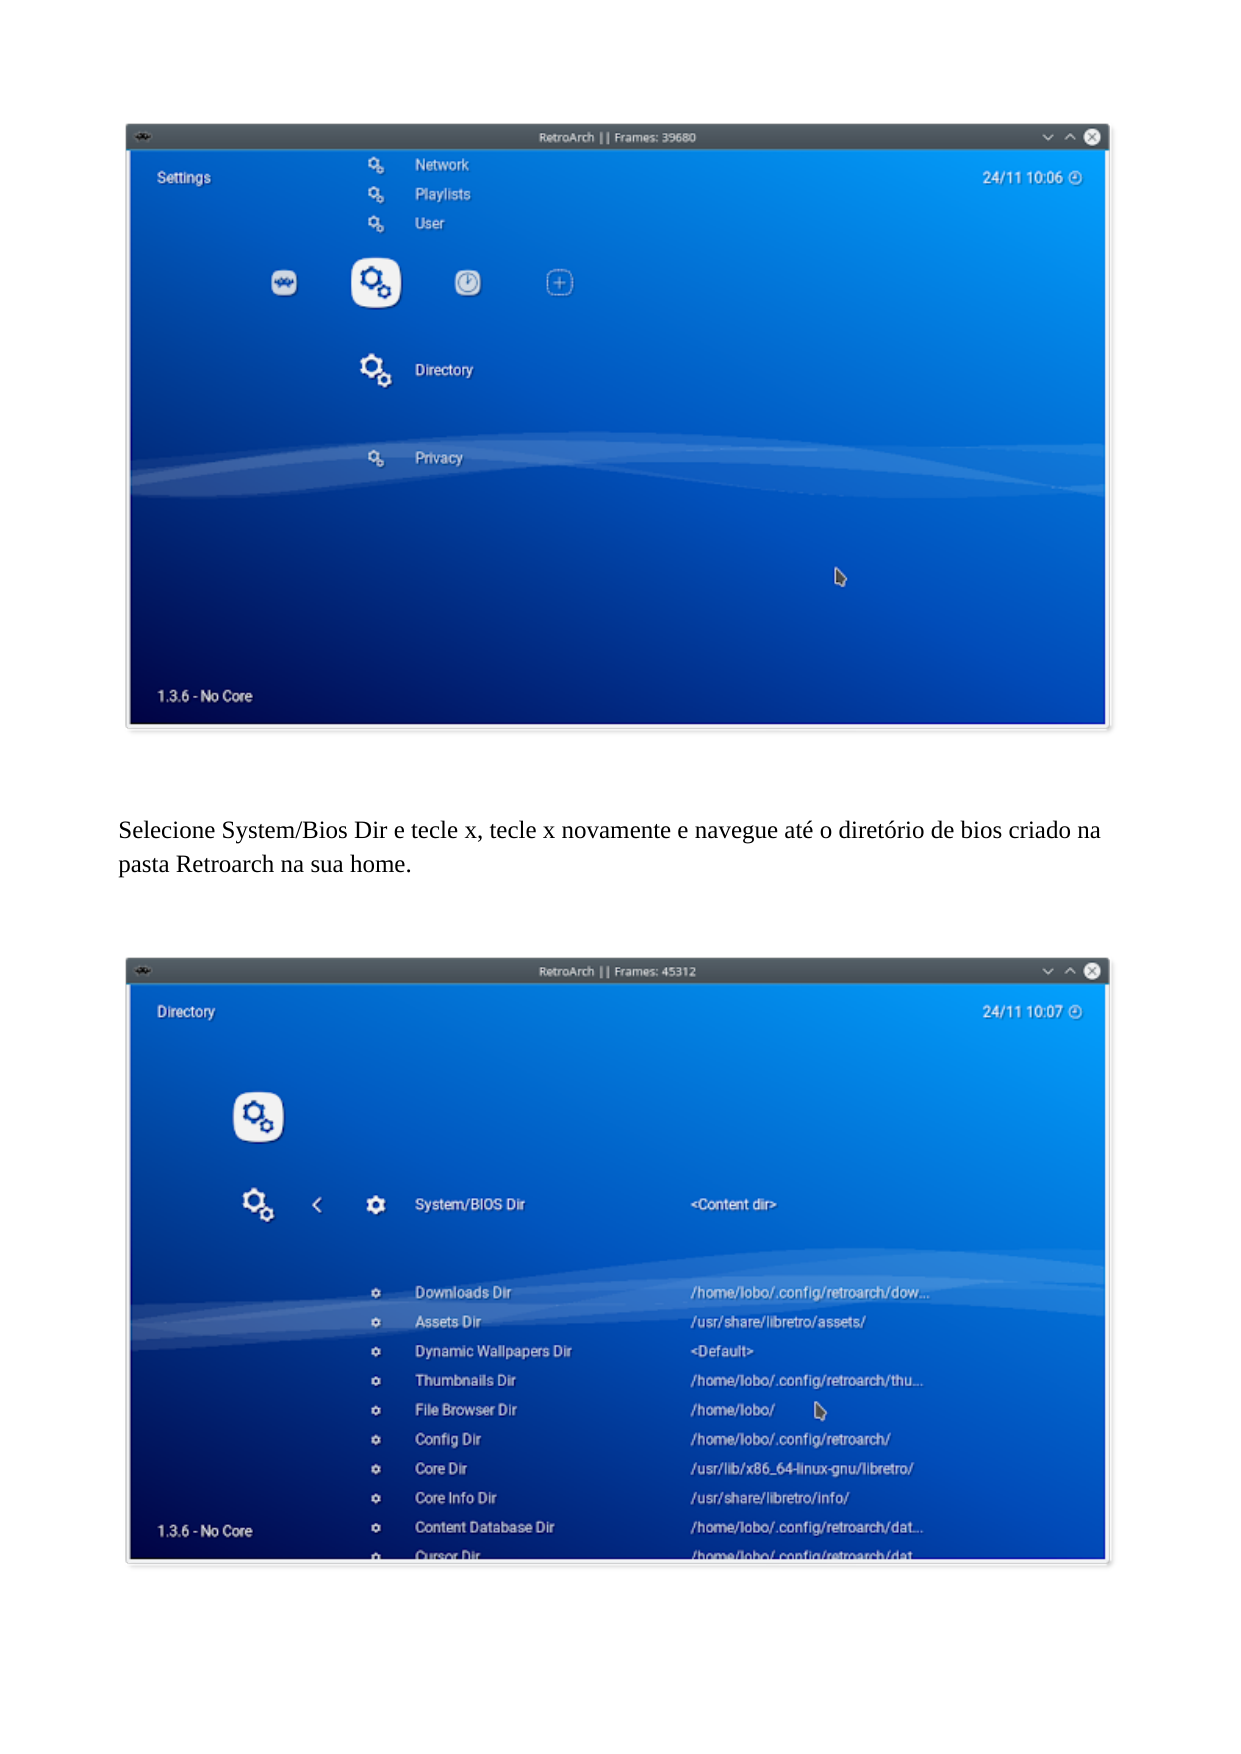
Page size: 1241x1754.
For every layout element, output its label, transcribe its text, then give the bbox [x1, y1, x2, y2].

picture [120, 952, 1121, 1575]
text Selecione System/Bios Dir e tecle x, tecle x novamente e navegue até o diretório de bios criado na pasta Retroarch na sua home. [118, 815, 1122, 878]
picture [120, 118, 1121, 740]
